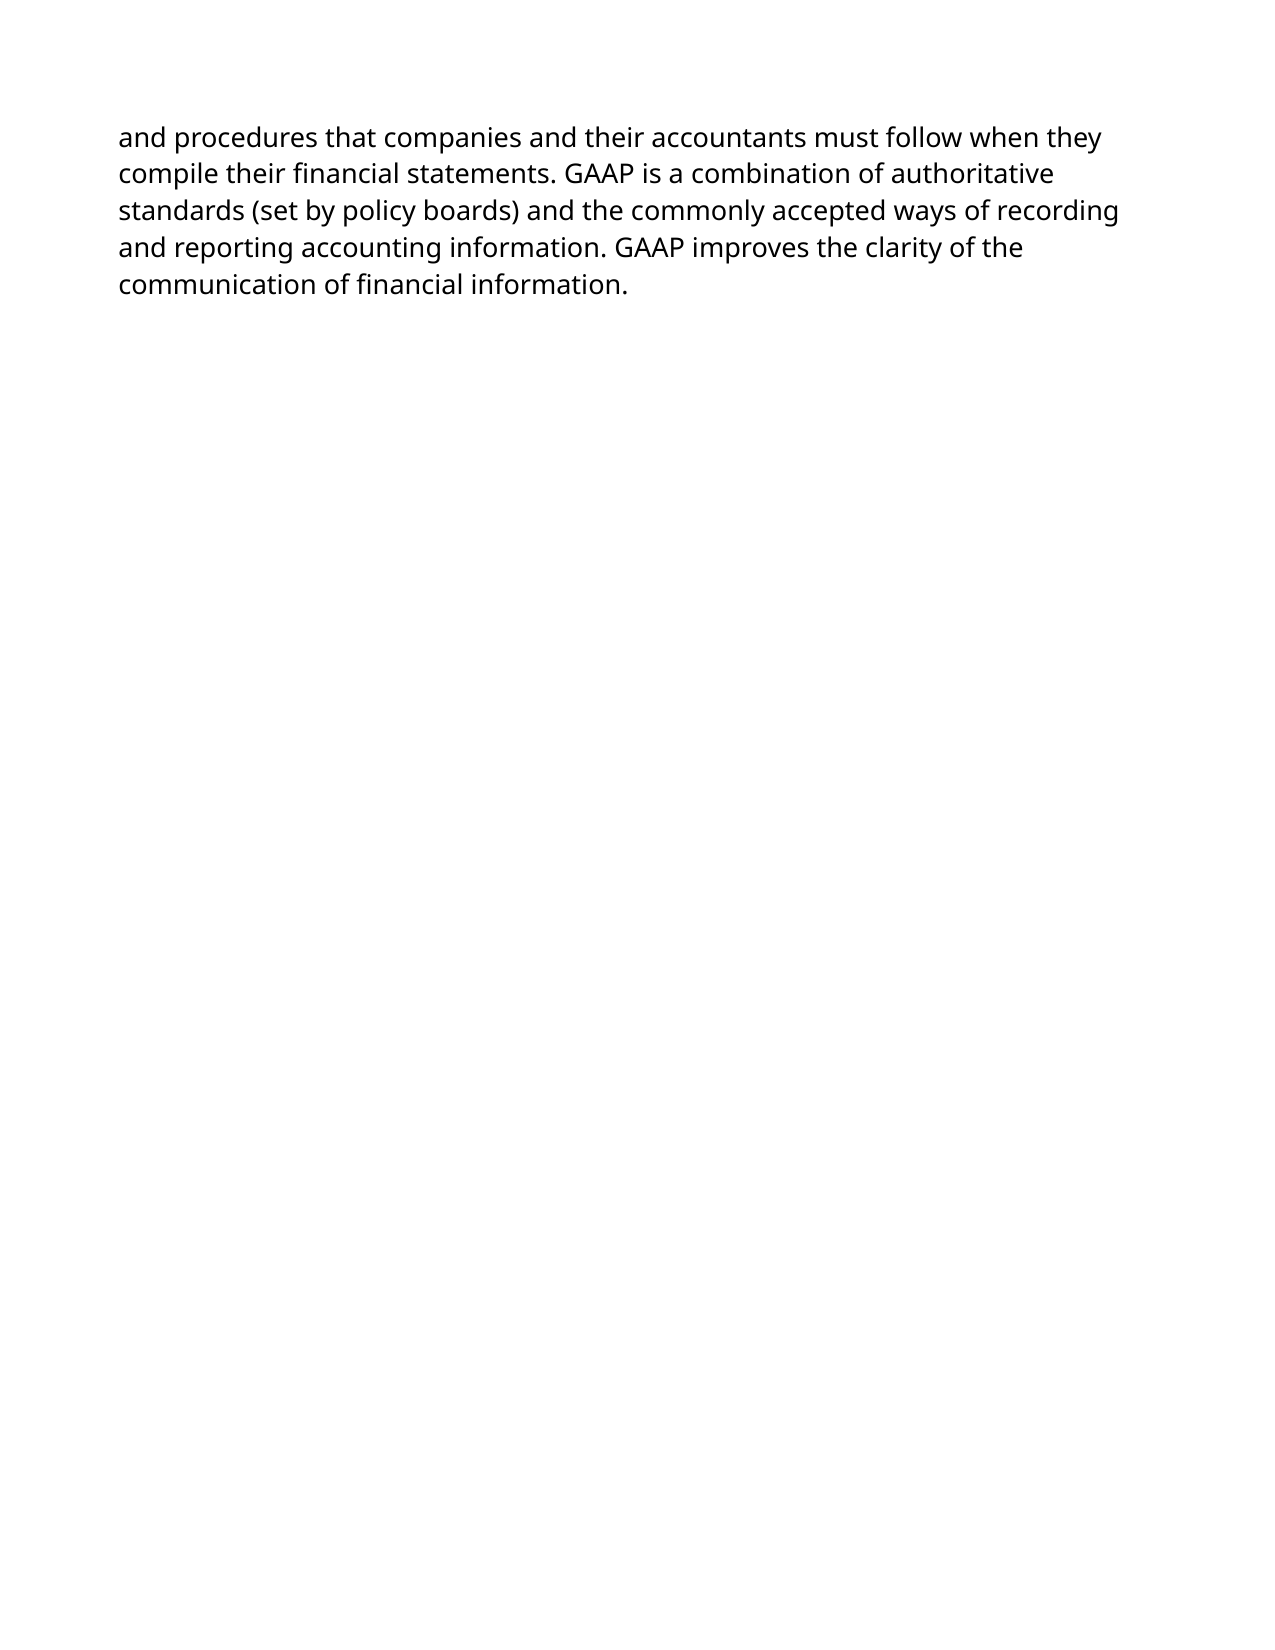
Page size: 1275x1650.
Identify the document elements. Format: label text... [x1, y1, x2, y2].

text and procedures that companies and their accountants must follow when they compile their financial statements. GAAP is a combination of authoritative standards (set by policy boards) and the commonly accepted ways of recording and reporting accounting information. GAAP improves the clarity of the communication of financial information. [118, 118, 1157, 302]
